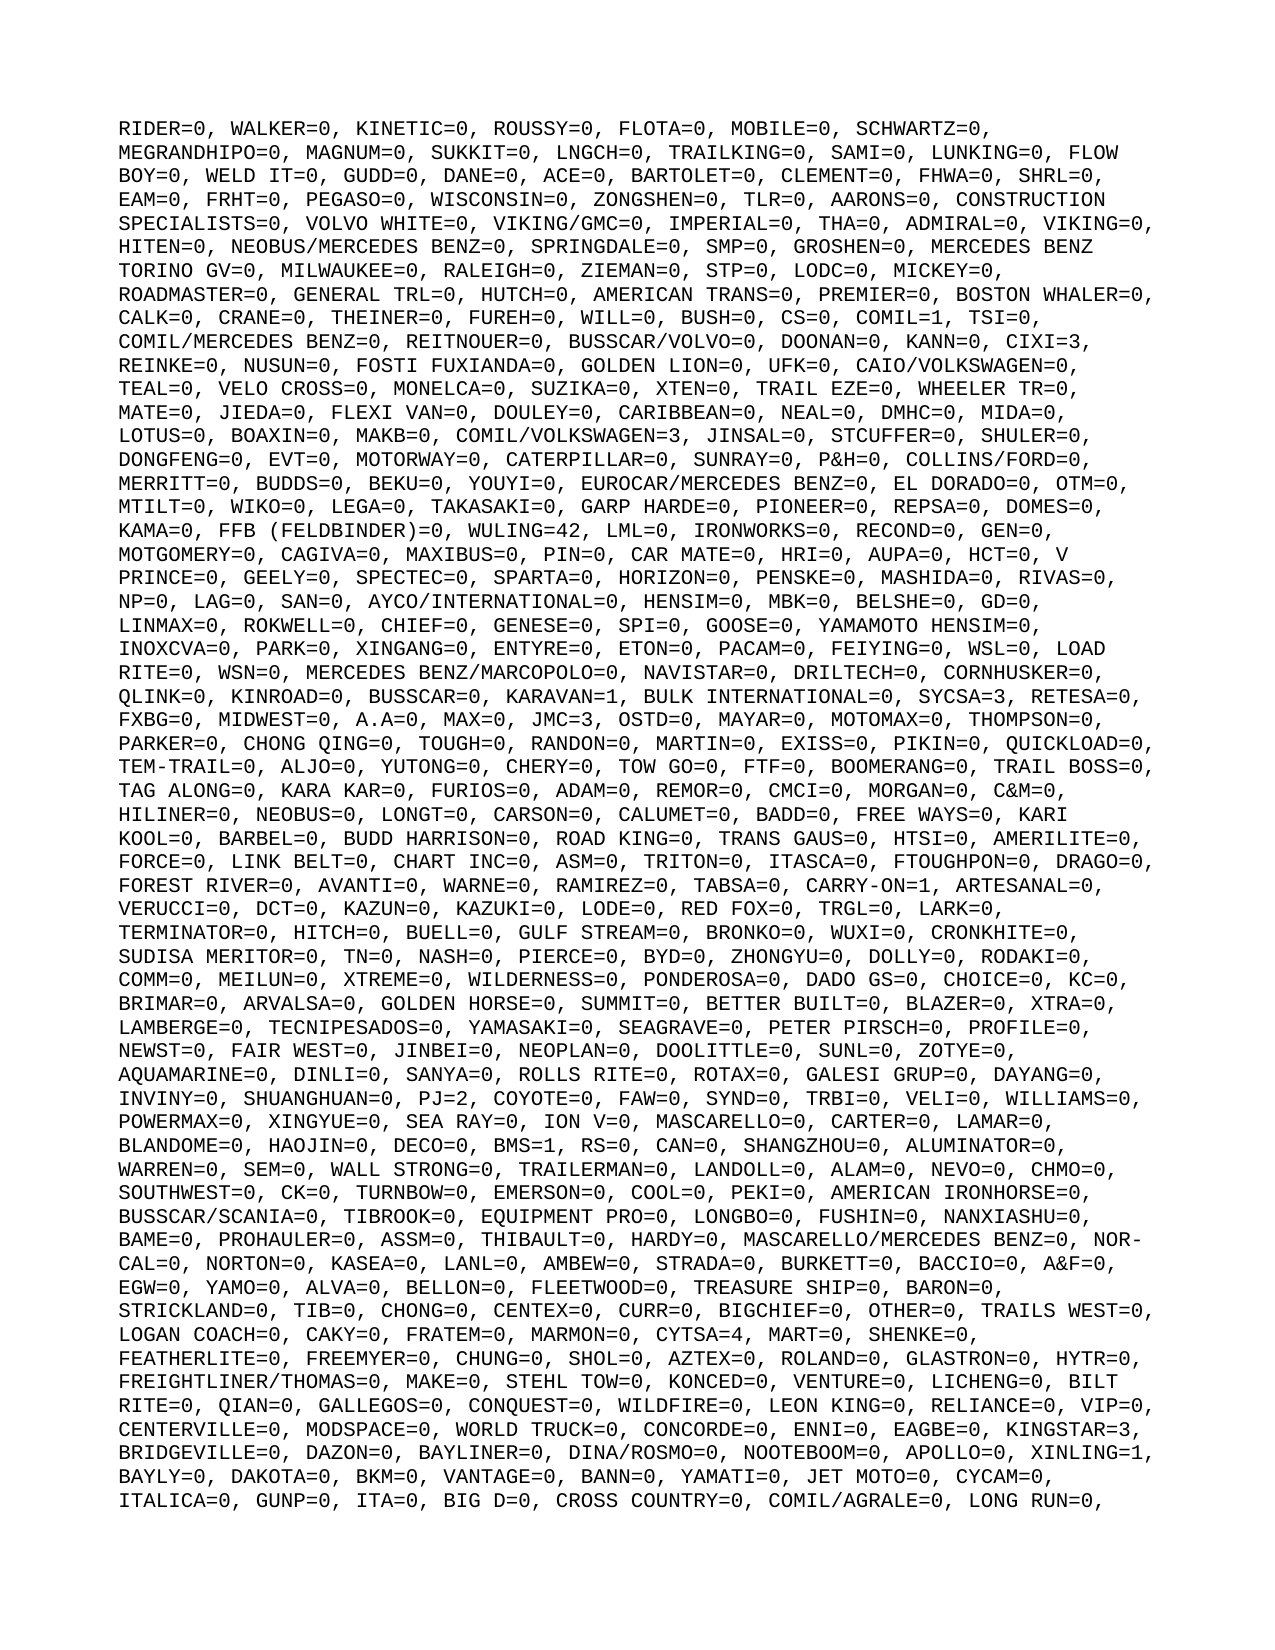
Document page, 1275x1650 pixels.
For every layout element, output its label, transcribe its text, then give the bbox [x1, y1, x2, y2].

text RIDER=0, WALKER=0, KINETIC=0, ROUSSY=0, FLOTA=0, MOBILE=0, SCHWARTZ=0, MEGRANDHIPO=0, MAGNUM=0, SUKKIT=0, LNGCH=0, TRAILKING=0, SAMI=0, LUNKING=0, FLOW BOY=0, WELD IT=0, GUDD=0, DANE=0, ACE=0, BARTOLET=0, CLEMENT=0, FHWA=0, SHRL=0, EAM=0, FRHT=0, PEGASO=0, WISCONSIN=0, ZONGSHEN=0, TLR=0, AARONS=0, CONSTRUCTION SPECIALISTS=0, VOLVO WHITE=0, VIKING/GMC=0, IMPERIAL=0, THA=0, ADMIRAL=0, VIKING=0, HITEN=0, NEOBUS/MERCEDES BENZ=0, SPRINGDALE=0, SMP=0, GROSHEN=0, MERCEDES BENZ TORINO GV=0, MILWAUKEE=0, RALEIGH=0, ZIEMAN=0, STP=0, LODC=0, MICKEY=0, ROADMASTER=0, GENERAL TRL=0, HUTCH=0, AMERICAN TRANS=0, PREMIER=0, BOSTON WHALER=0, CALK=0, CRANE=0, THEINER=0, FUREH=0, WILL=0, BUSH=0, CS=0, COMIL=1, TSI=0, COMIL/MERCEDES BENZ=0, REITNOUER=0, BUSSCAR/VOLVO=0, DOONAN=0, KANN=0, CIXI=3, REINKE=0, NUSUN=0, FOSTI FUXIANDA=0, GOLDEN LION=0, UFK=0, CAIO/VOLKSWAGEN=0, TEAL=0, VELO CROSS=0, MONELCA=0, SUZIKA=0, XTEN=0, TRAIL EZE=0, WHEELER TR=0, MATE=0, JIEDA=0, FLEXI VAN=0, DOULEY=0, CARIBBEAN=0, NEAL=0, DMHC=0, MIDA=0, LOTUS=0, BOAXIN=0, MAKB=0, COMIL/VOLKSWAGEN=3, JINSAL=0, STCUFFER=0, SHULER=0, DONGFENG=0, EVT=0, MOTORWAY=0, CATERPILLAR=0, SUNRAY=0, P&H=0, COLLINS/FORD=0, MERRITT=0, BUDDS=0, BEKU=0, YOUYI=0, EUROCAR/MERCEDES BENZ=0, EL DORADO=0, OTM=0, MTILT=0, WIKO=0, LEGA=0, TAKASAKI=0, GARP HARDE=0, PIONEER=0, REPSA=0, DOMES=0, KAMA=0, FFB (FELDBINDER)=0, WULING=42, LML=0, IRONWORKS=0, RECOND=0, GEN=0, MOTGOMERY=0, CAGIVA=0, MAXIBUS=0, PIN=0, CAR MATE=0, HRI=0, AUPA=0, HCT=0, V PRINCE=0, GEELY=0, SPECTEC=0, SPARTA=0, HORIZON=0, PENSKE=0, MASHIDA=0, RIVAS=0, NP=0, LAG=0, SAN=0, AYCO/INTERNATIONAL=0, HENSIM=0, MBK=0, BELSHE=0, GD=0, LINMAX=0, ROKWELL=0, CHIEF=0, GENESE=0, SPI=0, GOOSE=0, YAMAMOTO HENSIM=0, INOXCVA=0, PARK=0, XINGANG=0, ENTYRE=0, ETON=0, PACAM=0, FEIYING=0, WSL=0, LOAD RITE=0, WSN=0, MERCEDES BENZ/MARCOPOLO=0, NAVISTAR=0, DRILTECH=0, CORNHUSKER=0, QLINK=0, KINROAD=0, BUSSCAR=0, KARAVAN=1, BULK INTERNATIONAL=0, SYCSA=3, RETESA=0, FXBG=0, MIDWEST=0, A.A=0, MAX=0, JMC=3, OSTD=0, MAYAR=0, MOTOMAX=0, THOMPSON=0, PARKER=0, CHONG QING=0, TOUGH=0, RANDON=0, MARTIN=0, EXISS=0, PIKIN=0, QUICKLOAD=0, TEM-TRAIL=0, ALJO=0, YUTONG=0, CHERY=0, TOW GO=0, FTF=0, BOOMERANG=0, TRAIL BOSS=0, TAG ALONG=0, KARA KAR=0, FURIOS=0, ADAM=0, REMOR=0, CMCI=0, MORGAN=0, C&M=0, HILINER=0, NEOBUS=0, LONGT=0, CARSON=0, CALUMET=0, BADD=0, FREE WAYS=0, KARI KOOL=0, BARBEL=0, BUDD HARRISON=0, ROAD KING=0, TRANS GAUS=0, HTSI=0, AMERILITE=0, FORCE=0, LINK BELT=0, CHART INC=0, ASM=0, TRITON=0, ITASCA=0, FTOUGHPON=0, DRAGO=0, FOREST RIVER=0, AVANTI=0, WARNE=0, RAMIREZ=0, TABSA=0, CARRY-ON=1, ARTESANAL=0, VERUCCI=0, DCT=0, KAZUN=0, KAZUKI=0, LODE=0, RED FOX=0, TRGL=0, LARK=0, TERMINATOR=0, HITCH=0, BUELL=0, GULF STREAM=0, BRONKO=0, WUXI=0, CRONKHITE=0, SUDISA MERITOR=0, TN=0, NASH=0, PIERCE=0, BYD=0, ZHONGYU=0, DOLLY=0, RODAKI=0, COMM=0, MEILUN=0, XTREME=0, WILDERNESS=0, PONDEROSA=0, DADO GS=0, CHOICE=0, KC=0, BRIMAR=0, ARVALSA=0, GOLDEN HORSE=0, SUMMIT=0, BETTER BUILT=0, BLAZER=0, XTRA=0, LAMBERGE=0, TECNIPESADOS=0, YAMASAKI=0, SEAGRAVE=0, PETER PIRSCH=0, PROFILE=0, NEWST=0, FAIR WEST=0, JINBEI=0, NEOPLAN=0, DOOLITTLE=0, SUNL=0, ZOTYE=0, AQUAMARINE=0, DINLI=0, SANYA=0, ROLLS RITE=0, ROTAX=0, GALESI GRUP=0, DAYANG=0, INVINY=0, SHUANGHUAN=0, PJ=2, COYOTE=0, FAW=0, SYND=0, TRBI=0, VELI=0, WILLIAMS=0, POWERMAX=0, XINGYUE=0, SEA RAY=0, ION V=0, MASCARELLO=0, CARTER=0, LAMAR=0, BLANDOME=0, HAOJIN=0, DECO=0, BMS=1, RS=0, CAN=0, SHANGZHOU=0, ALUMINATOR=0, WARREN=0, SEM=0, WALL STRONG=0, TRAILERMAN=0, LANDOLL=0, ALAM=0, NEVO=0, CHMO=0, SOUTHWEST=0, CK=0, TURNBOW=0, EMERSON=0, COOL=0, PEKI=0, AMERICAN IRONHORSE=0, BUSSCAR/SCANIA=0, TIBROOK=0, EQUIPMENT PRO=0, LONGBO=0, FUSHIN=0, NANXIASHU=0, BAME=0, PROHAULER=0, ASSM=0, THIBAULT=0, HARDY=0, MASCARELLO/MERCEDES BENZ=0, NOR-CAL=0, NORTON=0, KASEA=0, LANL=0, AMBEW=0, STRADA=0, BURKETT=0, BACCIO=0, A&F=0, EGW=0, YAMO=0, ALVA=0, BELLON=0, FLEETWOOD=0, TREASURE SHIP=0, BARON=0, STRICKLAND=0, TIB=0, CHONG=0, CENTEX=0, CURR=0, BIGCHIEF=0, OTHER=0, TRAILS WEST=0, LOGAN COACH=0, CAKY=0, FRATEM=0, MARMON=0, CYTSA=4, MART=0, SHENKE=0, FEATHERLITE=0, FREEMYER=0, CHUNG=0, SHOL=0, AZTEX=0, ROLAND=0, GLASTRON=0, HYTR=0, FREIGHTLINER/THOMAS=0, MAKE=0, STEHL TOW=0, KONCED=0, VENTURE=0, LICHENG=0, BILT RITE=0, QIAN=0, GALLEGOS=0, CONQUEST=0, WILDFIRE=0, LEON KING=0, RELIANCE=0, VIP=0, CENTERVILLE=0, MODSPACE=0, WORLD TRUCK=0, CONCORDE=0, ENNI=0, EAGBE=0, KINGSTAR=3, BRIDGEVILLE=0, DAZON=0, BAYLINER=0, DINA/ROSMO=0, NOOTEBOOM=0, APOLLO=0, XINLING=1, BAYLY=0, DAKOTA=0, BKM=0, VANTAGE=0, BANN=0, YAMATI=0, JET MOTO=0, CYCAM=0, ITALICA=0, GUNP=0, ITA=0, BIG D=0, CROSS COUNTRY=0, COMIL/AGRALE=0, LONG RUN=0, [118, 118, 1157, 1513]
